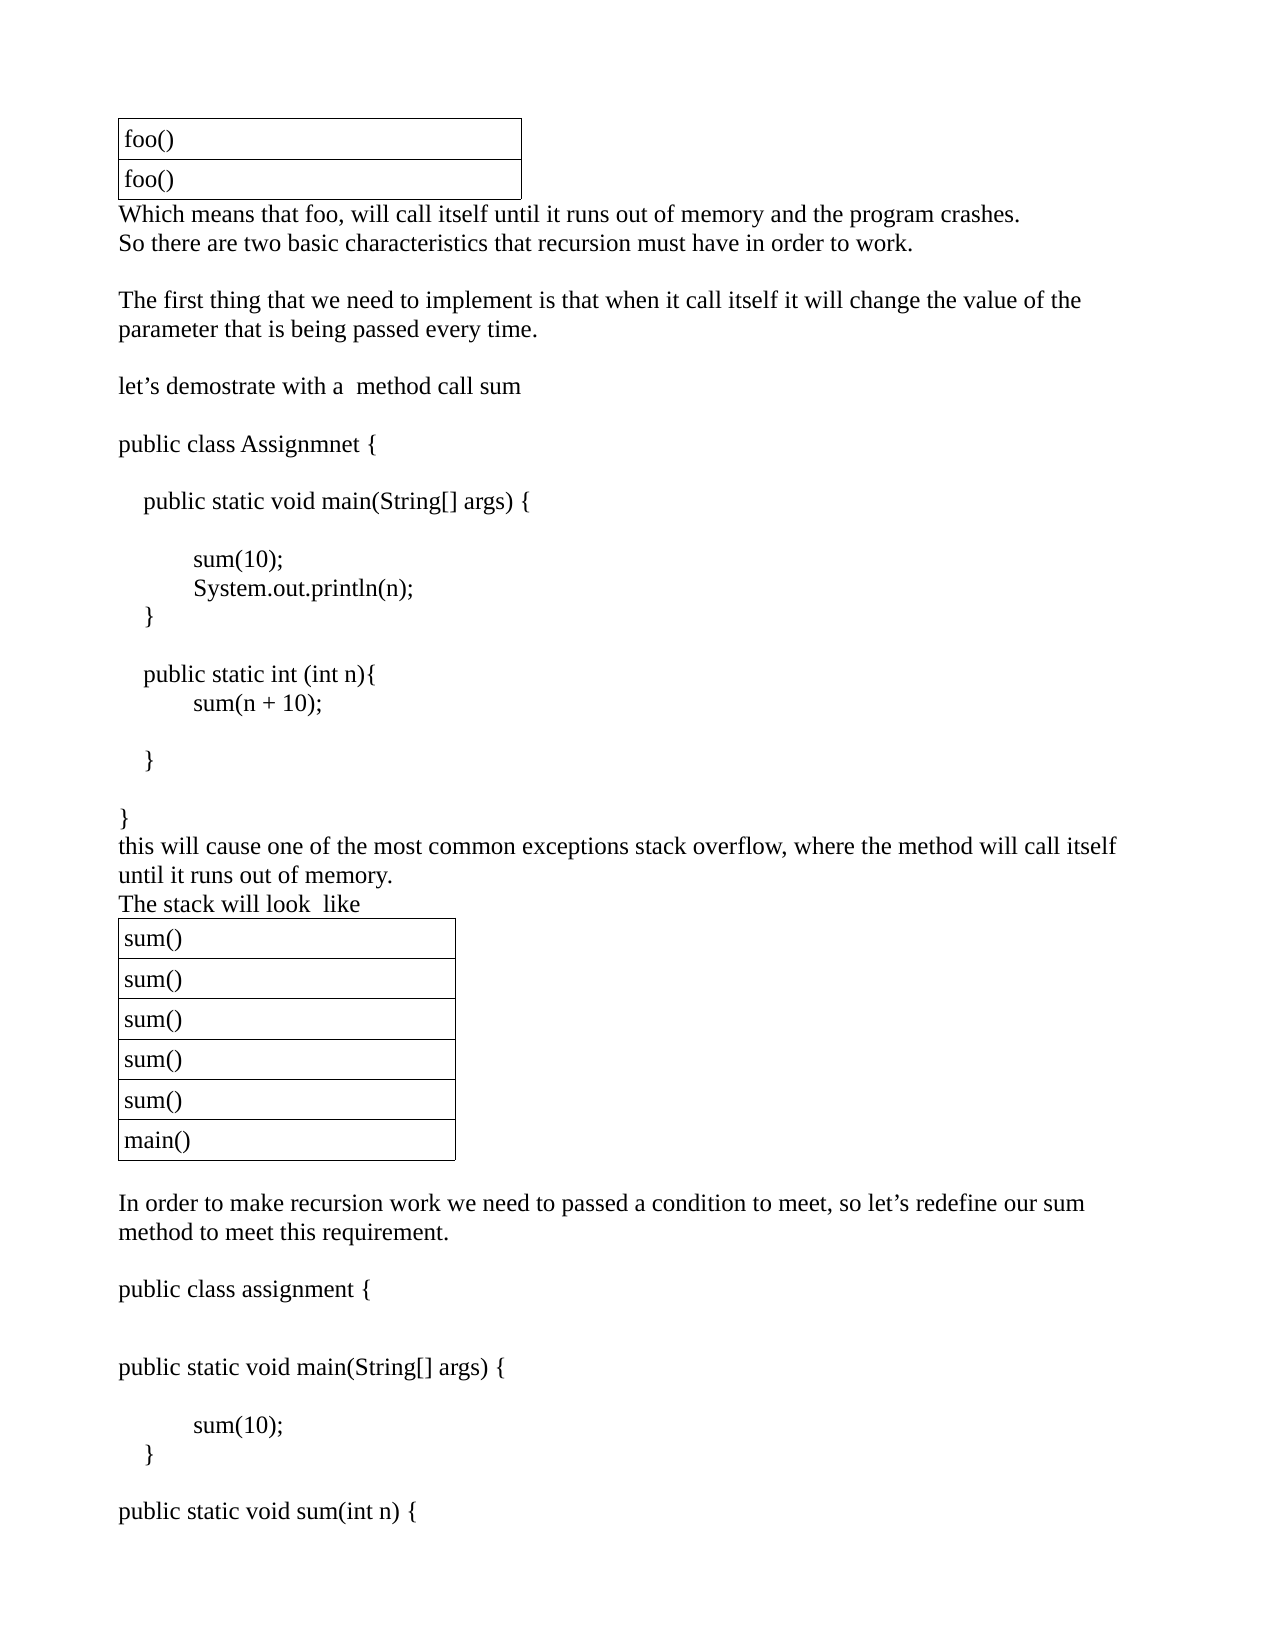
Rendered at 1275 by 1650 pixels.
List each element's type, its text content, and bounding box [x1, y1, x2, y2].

text public class Assignmnet { [118, 429, 1157, 458]
table_cell sum() [119, 999, 455, 1038]
text sum(n + 10); [118, 688, 1157, 716]
text System.out.println(n); [118, 573, 1157, 601]
table_cell foo() [119, 119, 521, 158]
text } [118, 601, 1157, 630]
text } [118, 745, 1157, 774]
table_header sum() [119, 919, 455, 958]
text sum(10); [118, 544, 1157, 573]
table_cell foo() [119, 160, 521, 199]
text The stack will look like [118, 889, 1157, 918]
table_cell sum() [119, 959, 455, 998]
text sum(10); [118, 1410, 1157, 1439]
text public static void main(String[] args) { [118, 486, 1157, 515]
table_cell main() [119, 1120, 455, 1159]
text this will cause one of the most common exceptions stack overflow, where the method will call itself until it runs out of memory. [118, 831, 1157, 889]
text } [118, 1439, 1157, 1467]
text Which means that foo, will call itself until it runs out of memory and the program crashes. [118, 199, 1157, 228]
text So there are two basic characteristics that recursion must have in order to work. [118, 228, 1157, 256]
text The first thing that we need to implement is that when it call itself it will change the value of the parameter that is being passed every time. [118, 285, 1157, 343]
text public class assignment { [118, 1274, 1157, 1303]
text public static int (int n){ [118, 659, 1157, 688]
text public static void main(String[] args) { [118, 1352, 1157, 1381]
table_cell sum() [119, 1080, 455, 1119]
table_cell sum() [119, 1040, 455, 1079]
text let’s demostrate with a method call sum [118, 371, 1157, 400]
text } [118, 803, 1157, 831]
text public static void sum(int n) { [118, 1496, 1157, 1525]
text In order to make recursion work we need to passed a condition to meet, so let’s redefine our sum method to meet this requirement. [118, 1188, 1157, 1246]
